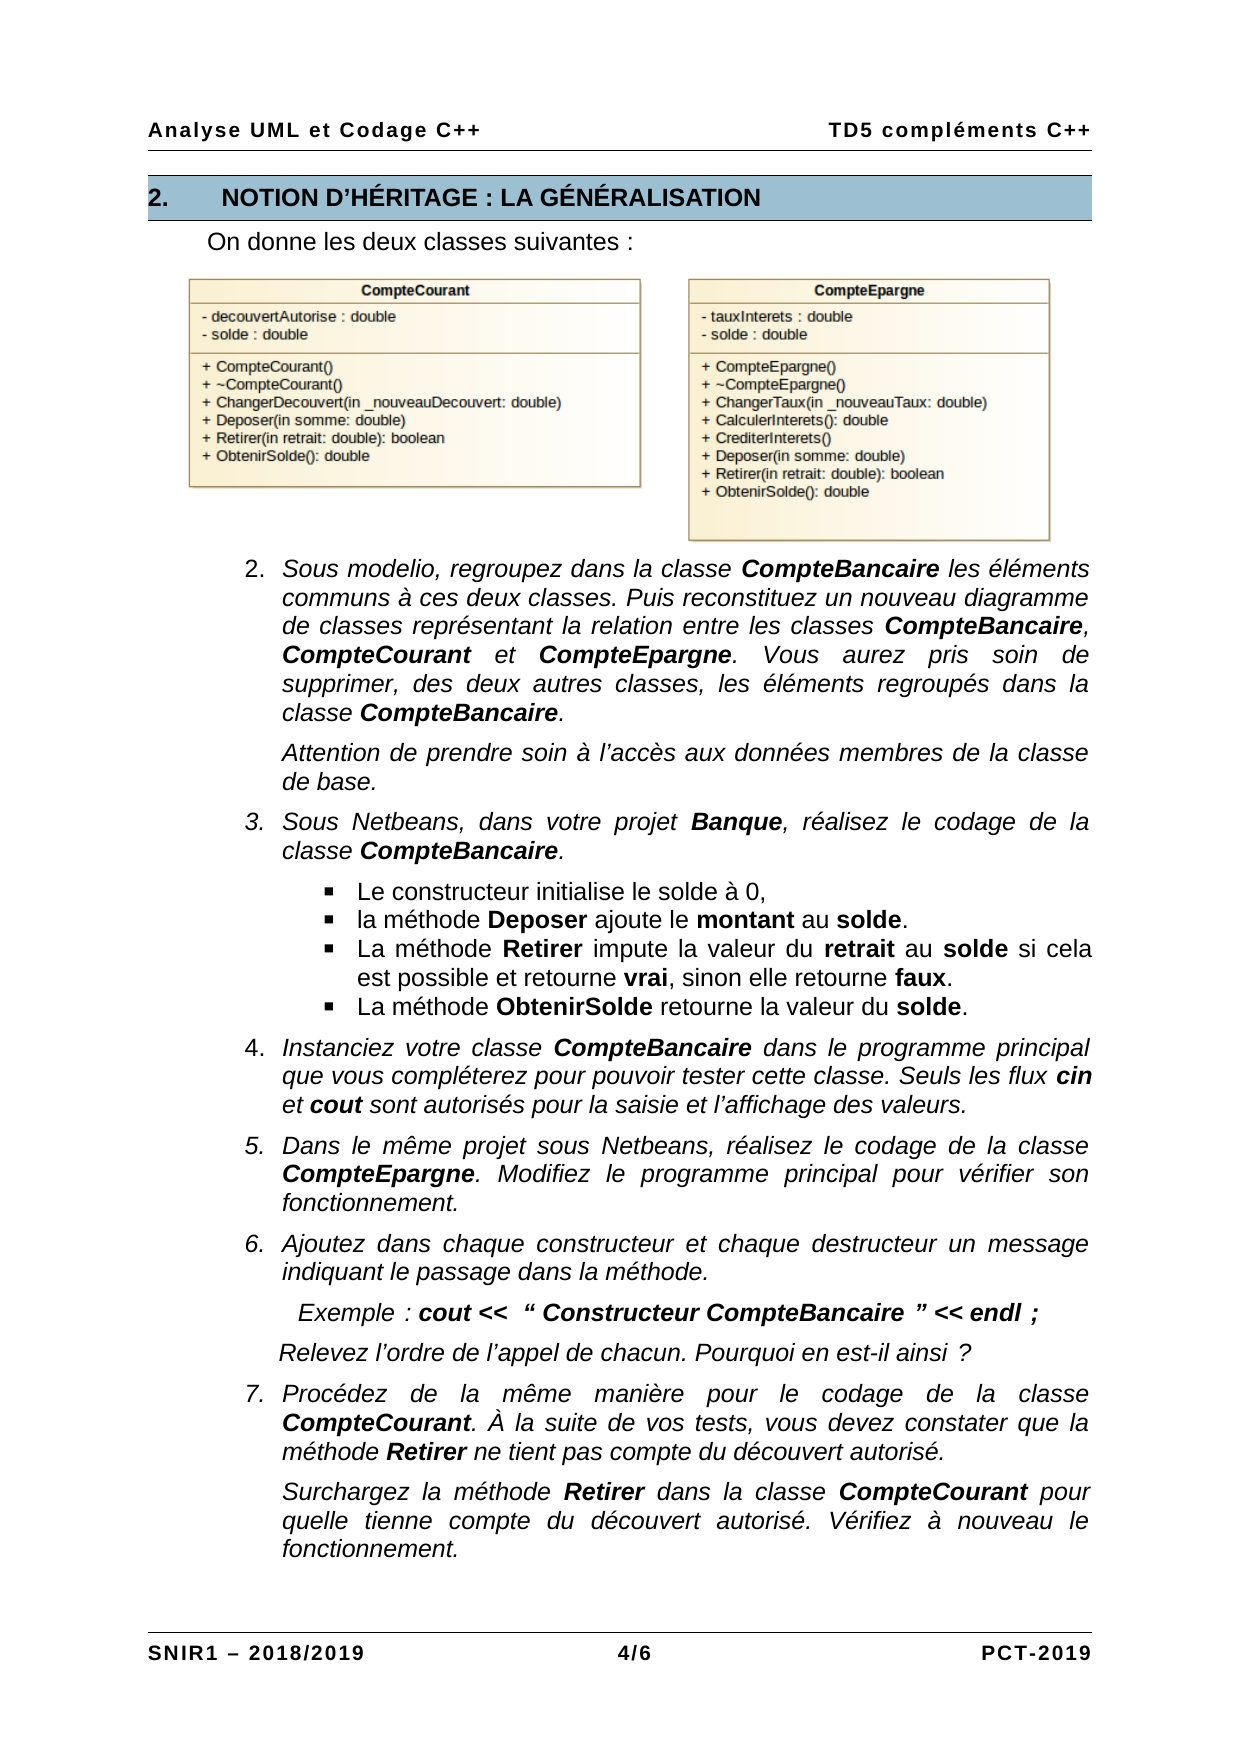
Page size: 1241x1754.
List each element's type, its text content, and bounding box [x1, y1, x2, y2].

list Instanciez votre classe CompteBancaire dans le programme principal que vous compléterez pour pouvoir tester cette classe. Seuls les flux cin et cout sont autorisés pour la saisie et l’affichage des valeurs. [244, 1033, 1092, 1119]
list La méthode Retirer impute la valeur du retrait au solde si cela est possible et retourne vrai, sinon elle retourne faux. [319, 934, 1092, 992]
text Exemple : cout << “ Constructeur CompteBancaire ” << endl ; [148, 1298, 1092, 1327]
list Sous Netbeans, dans votre projet Banque, réalisez le codage de la classe CompteBancaire. [244, 807, 1092, 865]
list Attention de prendre soin à l’accès aux données membres de la classe de base. [244, 738, 1092, 796]
list Surchargez la méthode Retirer dans la classe CompteCourant pour quelle tienne compte du découvert autorisé. Vérifiez à nouveau le fonctionnement. [244, 1477, 1092, 1563]
list Ajoutez dans chaque constructeur et chaque destructeur un message indiquant le passage dans la méthode. [244, 1229, 1092, 1286]
list Le constructeur initialise le solde à 0, [319, 877, 1092, 906]
list la méthode Deposer ajoute le montant au solde. [319, 906, 1092, 934]
list La méthode ObtenirSolde retourne la valeur du solde. [319, 992, 1092, 1021]
text On donne les deux classes suivantes : [207, 227, 1092, 256]
list Sous modelio, regroupez dans la classe CompteBancaire les éléments communs à ces deux classes. Puis reconstituez un nouveau diagramme de classes représentant la relation entre les classes CompteBancaire, CompteCourant et CompteEpargne. Vous aurez pris soin de supprimer, des deux autres classes, les éléments regroupés dans la classe CompteBancaire. [244, 267, 1092, 726]
text Relevez l’ordre de l’appel de chacun. Pourquoi en est-il ainsi ? [148, 1338, 1092, 1367]
picture [177, 267, 1063, 554]
list Procédez de la même manière pour le codage de la classe CompteCourant. À la suite de vos tests, vous devez constater que la méthode Retirer ne tient pas compte du découvert autorisé. [244, 1379, 1092, 1465]
list Dans le même projet sous Netbeans, réalisez le codage de la classe CompteEpargne. Modifiez le programme principal pour vérifier son fonctionnement. [244, 1131, 1092, 1217]
subtitle Notion d’héritage : La Généralisation [148, 176, 1092, 220]
